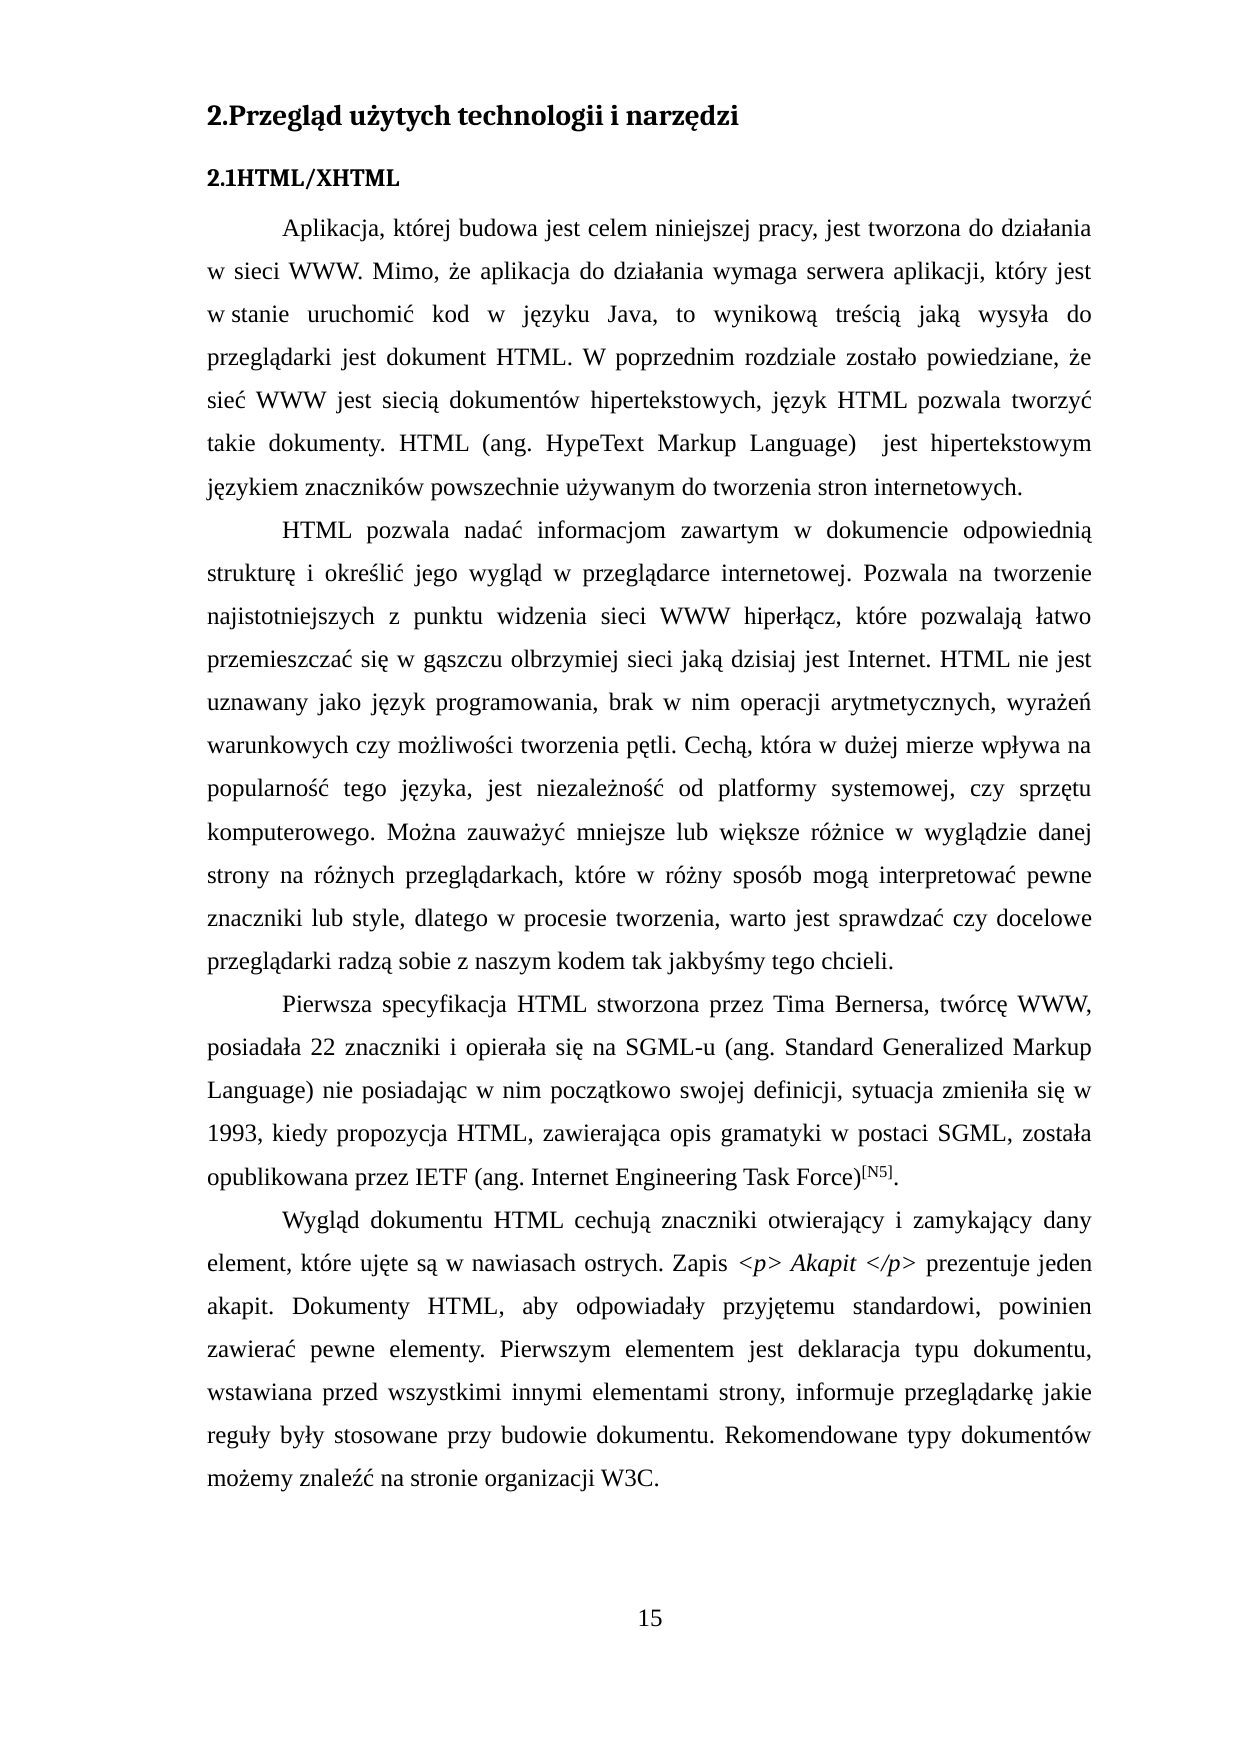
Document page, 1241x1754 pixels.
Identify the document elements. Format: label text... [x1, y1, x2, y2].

list Przegląd użytych technologii i narzędzi [207, 99, 1092, 132]
text HTML pozwala nadać informacjom zawartym w dokumencie odpowiednią strukturę i określić jego wygląd w przeglądarce internetowej. Pozwala na tworzenie najistotniejszych z punktu widzenia sieci WWW hiperłącz, które pozwalają łatwo przemieszczać się w gąszczu olbrzymiej sieci jaką dzisiaj jest Internet. HTML nie jest uznawany jako język programowania, brak w nim operacji arytmetycznych, wyrażeń warunkowych czy możliwości tworzenia pętli. Cechą, która w dużej mierze wpływa na popularność tego języka, jest niezależność od platformy systemowej, czy sprzętu komputerowego. Można zauważyć mniejsze lub większe różnice w wyglądzie danej strony na różnych przeglądarkach, które w różny sposób mogą interpretować pewne znaczniki lub style, dlatego w procesie tworzenia, warto jest sprawdzać czy docelowe przeglądarki radzą sobie z naszym kodem tak jakbyśmy tego chcieli. [207, 515, 1092, 975]
text Pierwsza specyfikacja HTML stworzona przez Tima Bernersa, twórcę WWW, posiadała 22 znaczniki i opierała się na SGML-u (ang. Standard Generalized Markup Language) nie posiadając w nim początkowo swojej definicji, sytuacja zmieniła się w 1993, kiedy propozycja HTML, zawierająca opis gramatyki w postaci SGML, została opublikowana przez IETF (ang. Internet Engineering Task Force)[N5]. [207, 989, 1092, 1190]
list HTML/XHTML [207, 163, 1092, 192]
text Wygląd dokumentu HTML cechują znaczniki otwierający i zamykający dany element, które ujęte są w nawiasach ostrych. Zapis <p> Akapit </p> prezentuje jeden akapit. Dokumenty HTML, aby odpowiadały przyjętemu standardowi, powinien zawierać pewne elementy. Pierwszym elementem jest deklaracja typu dokumentu, wstawiana przed wszystkimi innymi elementami strony, informuje przeglądarkę jakie reguły były stosowane przy budowie dokumentu. Rekomendowane typy dokumentów możemy znaleźć na stronie organizacji W3C. [207, 1205, 1092, 1492]
text Aplikacja, której budowa jest celem niniejszej pracy, jest tworzona do działania w sieci WWW. Mimo, że aplikacja do działania wymaga serwera aplikacji, który jest w stanie uruchomić kod w języku Java, to wynikową treścią jaką wysyła do przeglądarki jest dokument HTML. W poprzednim rozdziale zostało powiedziane, że sieć WWW jest siecią dokumentów hipertekstowych, język HTML pozwala tworzyć takie dokumenty. HTML (ang. HypeText Markup Language) jest hipertekstowym językiem znaczników powszechnie używanym do tworzenia stron internetowych. [207, 213, 1092, 500]
